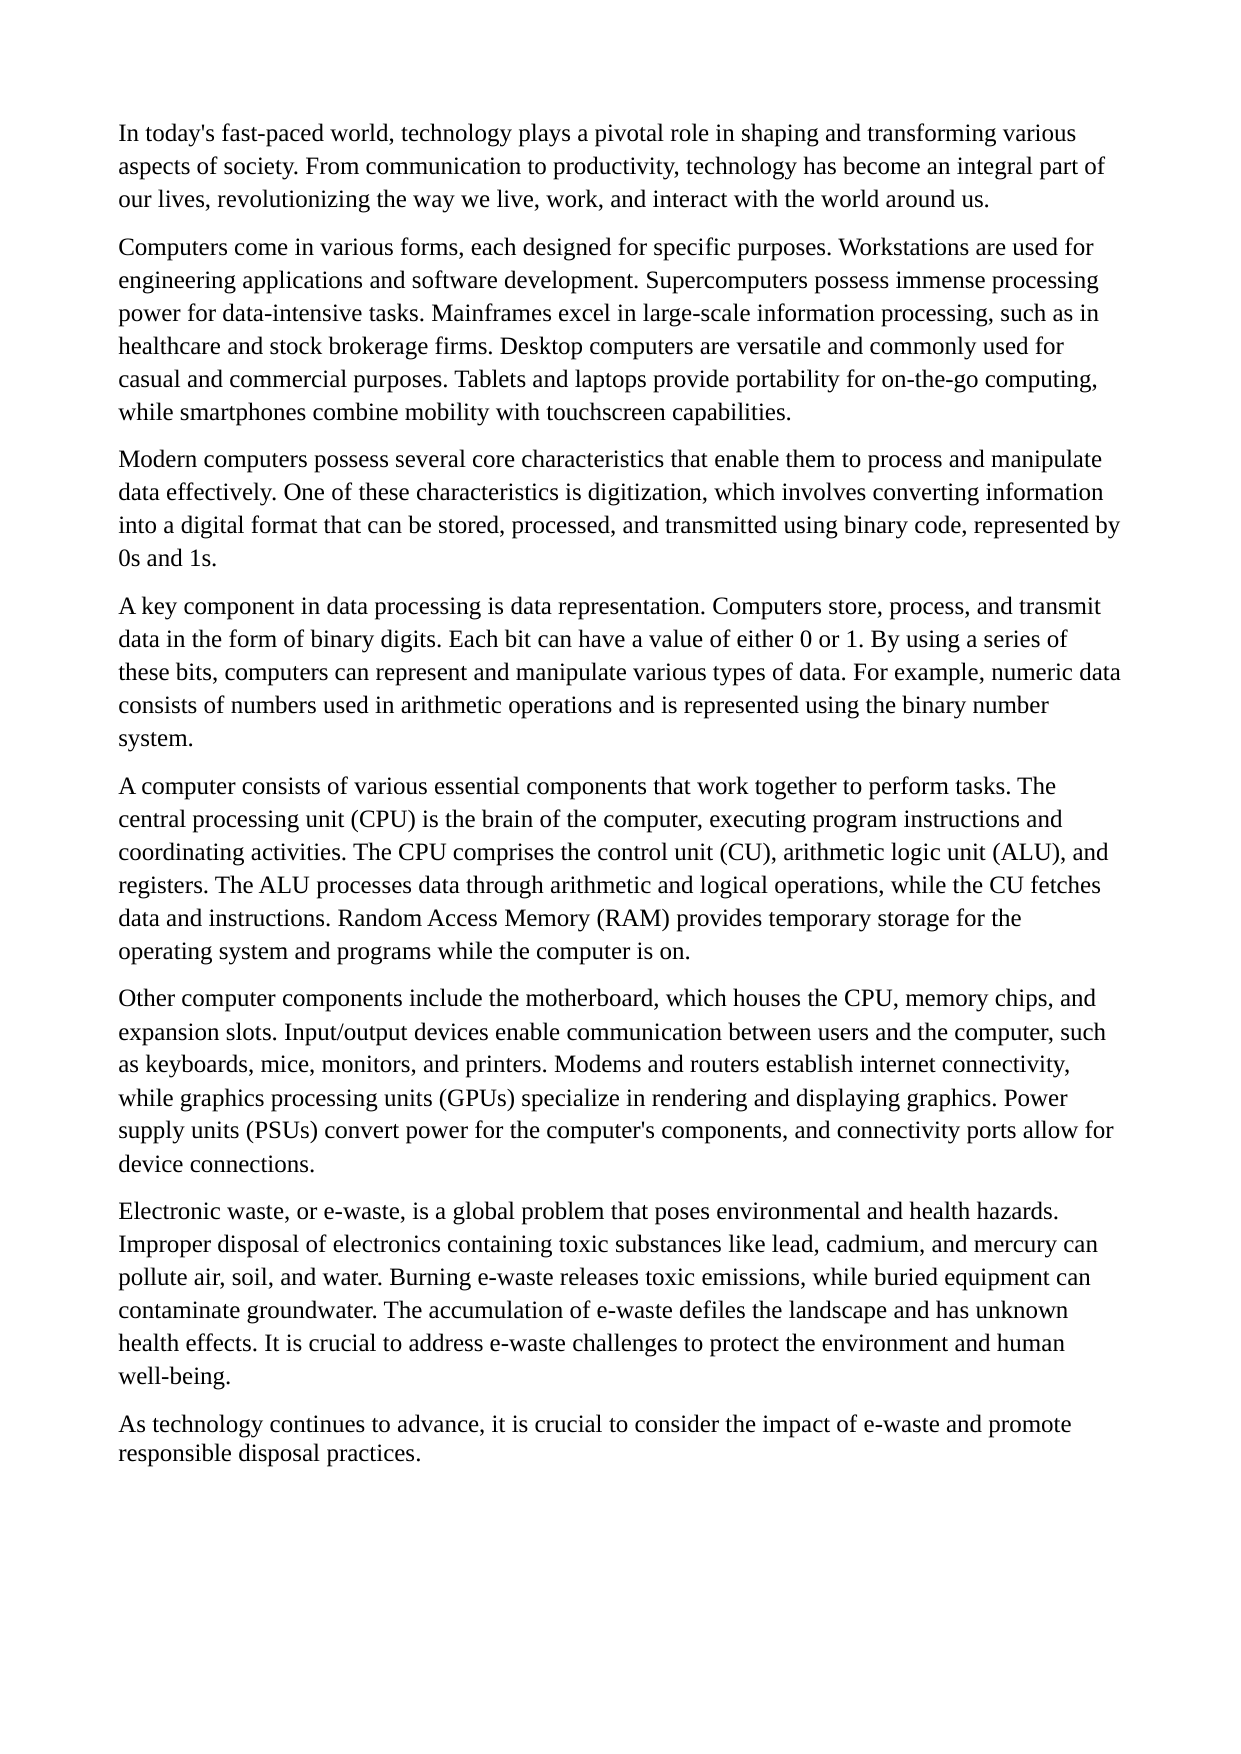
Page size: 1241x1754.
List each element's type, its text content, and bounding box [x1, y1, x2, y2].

text As technology continues to advance, it is crucial to consider the impact of e-waste and promote responsible disposal practices. [118, 1409, 1122, 1466]
text A key component in data processing is data representation. Computers store, process, and transmit data in the form of binary digits. Each bit can have a value of either 0 or 1. By using a series of these bits, computers can represent and manipulate various types of data. For example, numeric data consists of numbers used in arithmetic operations and is represented using the binary number system. [118, 591, 1122, 752]
text In today's fast-paced world, technology plays a pivotal role in shaping and transforming various aspects of society. From communication to productivity, technology has become an integral part of our lives, revolutionizing the way we live, work, and interact with the world around us. [118, 118, 1122, 213]
text A computer consists of various essential components that work together to perform tasks. The central processing unit (CPU) is the brain of the computer, executing program instructions and coordinating activities. The CPU comprises the control unit (CU), arithmetic logic unit (ALU), and registers. The ALU processes data through arithmetic and logical operations, while the CU fetches data and instructions. Random Access Memory (RAM) provides temporary storage for the operating system and programs while the computer is on. [118, 771, 1122, 965]
text Electronic waste, or e-waste, is a global problem that poses environmental and health hazards. Improper disposal of electronics containing toxic substances like lead, cadmium, and mercury can pollute air, soil, and water. Burning e-waste releases toxic emissions, while buried equipment can contaminate groundwater. The accumulation of e-waste defiles the landscape and has unknown health effects. It is crucial to address e-waste challenges to protect the environment and human well-being. [118, 1196, 1122, 1390]
text Computers come in various forms, each designed for specific purposes. Workstations are used for engineering applications and software development. Supercomputers possess immense processing power for data-intensive tasks. Mainframes excel in large-scale information processing, such as in healthcare and stock brokerage firms. Desktop computers are versatile and commonly used for casual and commercial purposes. Tablets and laptops provide portability for on-the-go computing, while smartphones combine mobility with touchscreen capabilities. [118, 232, 1122, 426]
text Other computer components include the motherboard, which houses the CPU, memory chips, and expansion slots. Input/output devices enable communication between users and the computer, such as keyboards, mice, monitors, and printers. Modems and routers establish internet connectivity, while graphics processing units (GPUs) specialize in rendering and displaying graphics. Power supply units (PSUs) convert power for the computer's components, and connectivity ports allow for device connections. [118, 983, 1122, 1177]
text Modern computers possess several core characteristics that enable them to process and manipulate data effectively. One of these characteristics is digitization, which involves converting information into a digital format that can be stored, processed, and transmitted using binary code, represented by 0s and 1s. [118, 444, 1122, 572]
